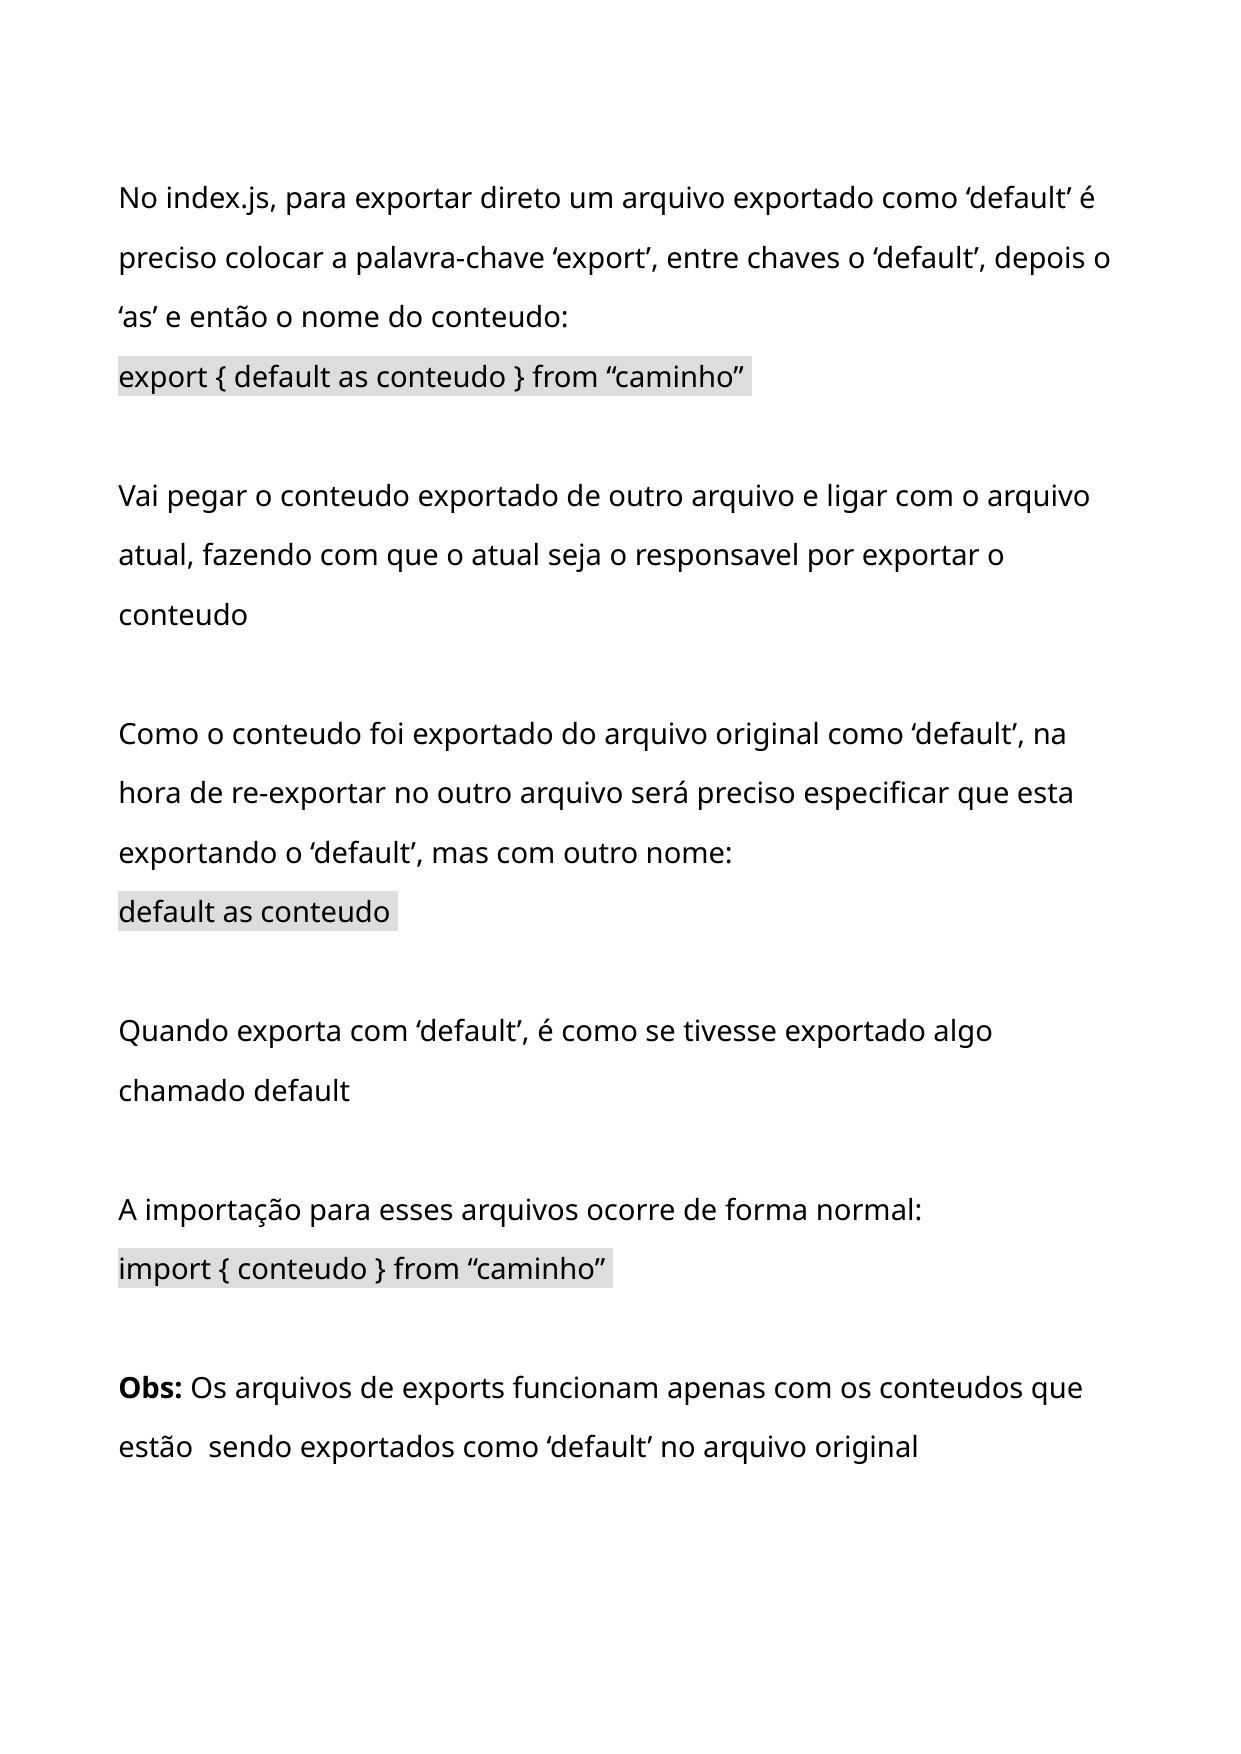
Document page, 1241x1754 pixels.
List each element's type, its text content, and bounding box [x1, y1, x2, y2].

text Vai pegar o conteudo exportado de outro arquivo e ligar com o arquivo atual, fazendo com que o atual seja o responsavel por exportar o conteudo [118, 475, 1122, 634]
text Como o conteudo foi exportado do arquivo original como ‘default’, na hora de re-exportar no outro arquivo será preciso especificar que esta exportando o ‘default’, mas com outro nome: [118, 713, 1122, 872]
text default as conteudo [118, 891, 1122, 931]
text Obs: Os arquivos de exports funcionam apenas com os conteudos que estão sendo exportados como ‘default’ no arquivo original [118, 1367, 1122, 1466]
text export { default as conteudo } from “caminho” [118, 356, 1122, 396]
text A importação para esses arquivos ocorre de forma normal: [118, 1189, 1122, 1228]
text No index.js, para exportar direto um arquivo exportado como ‘default’ é preciso colocar a palavra-chave ‘export’, entre chaves o ‘default’, depois o ‘as’ e então o nome do conteudo: [118, 178, 1122, 336]
text Quando exporta com ‘default’, é como se tivesse exportado algo chamado default [118, 1010, 1122, 1109]
text import { conteudo } from “caminho” [118, 1248, 1122, 1288]
